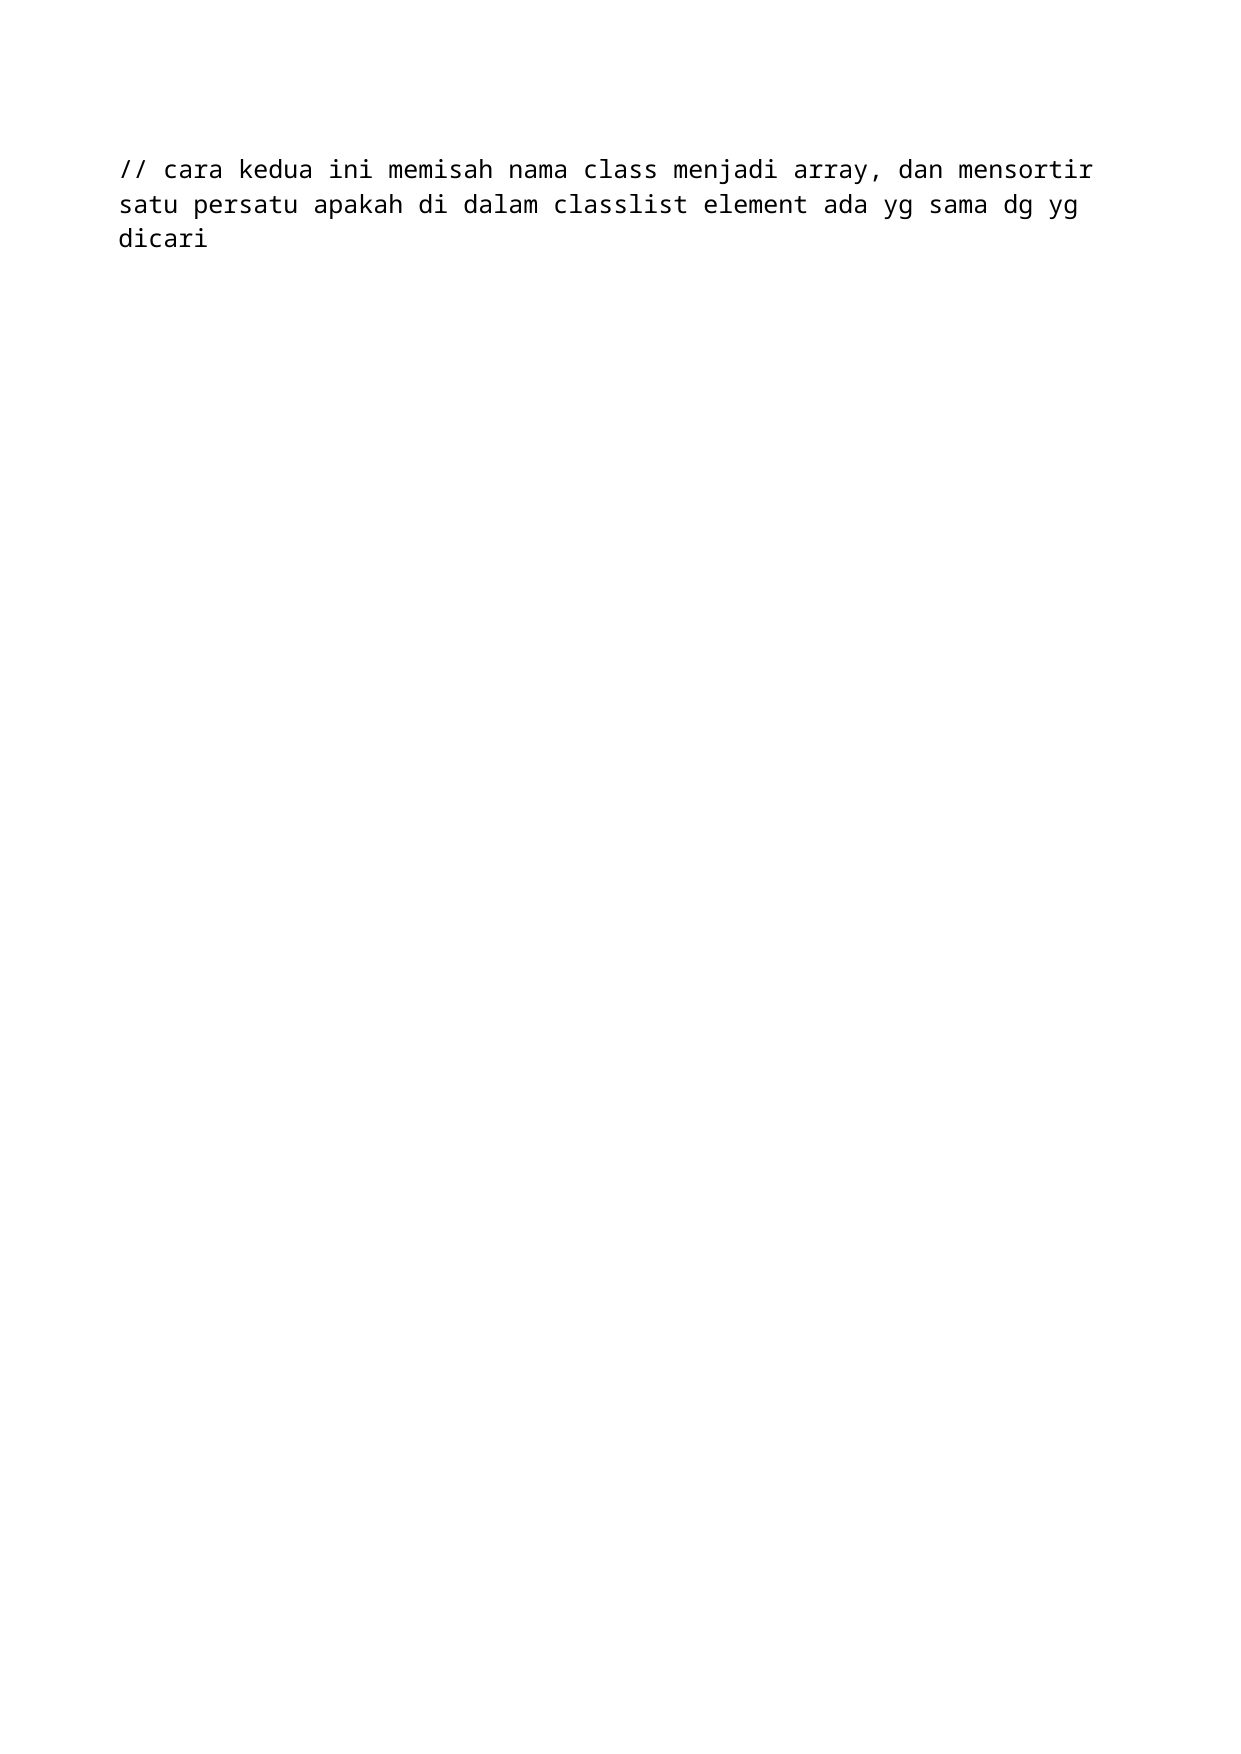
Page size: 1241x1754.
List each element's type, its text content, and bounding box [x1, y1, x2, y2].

text // cara kedua ini memisah nama class menjadi array, dan mensortir satu persatu apakah di dalam classlist element ada yg sama dg yg dicari [118, 152, 1122, 254]
